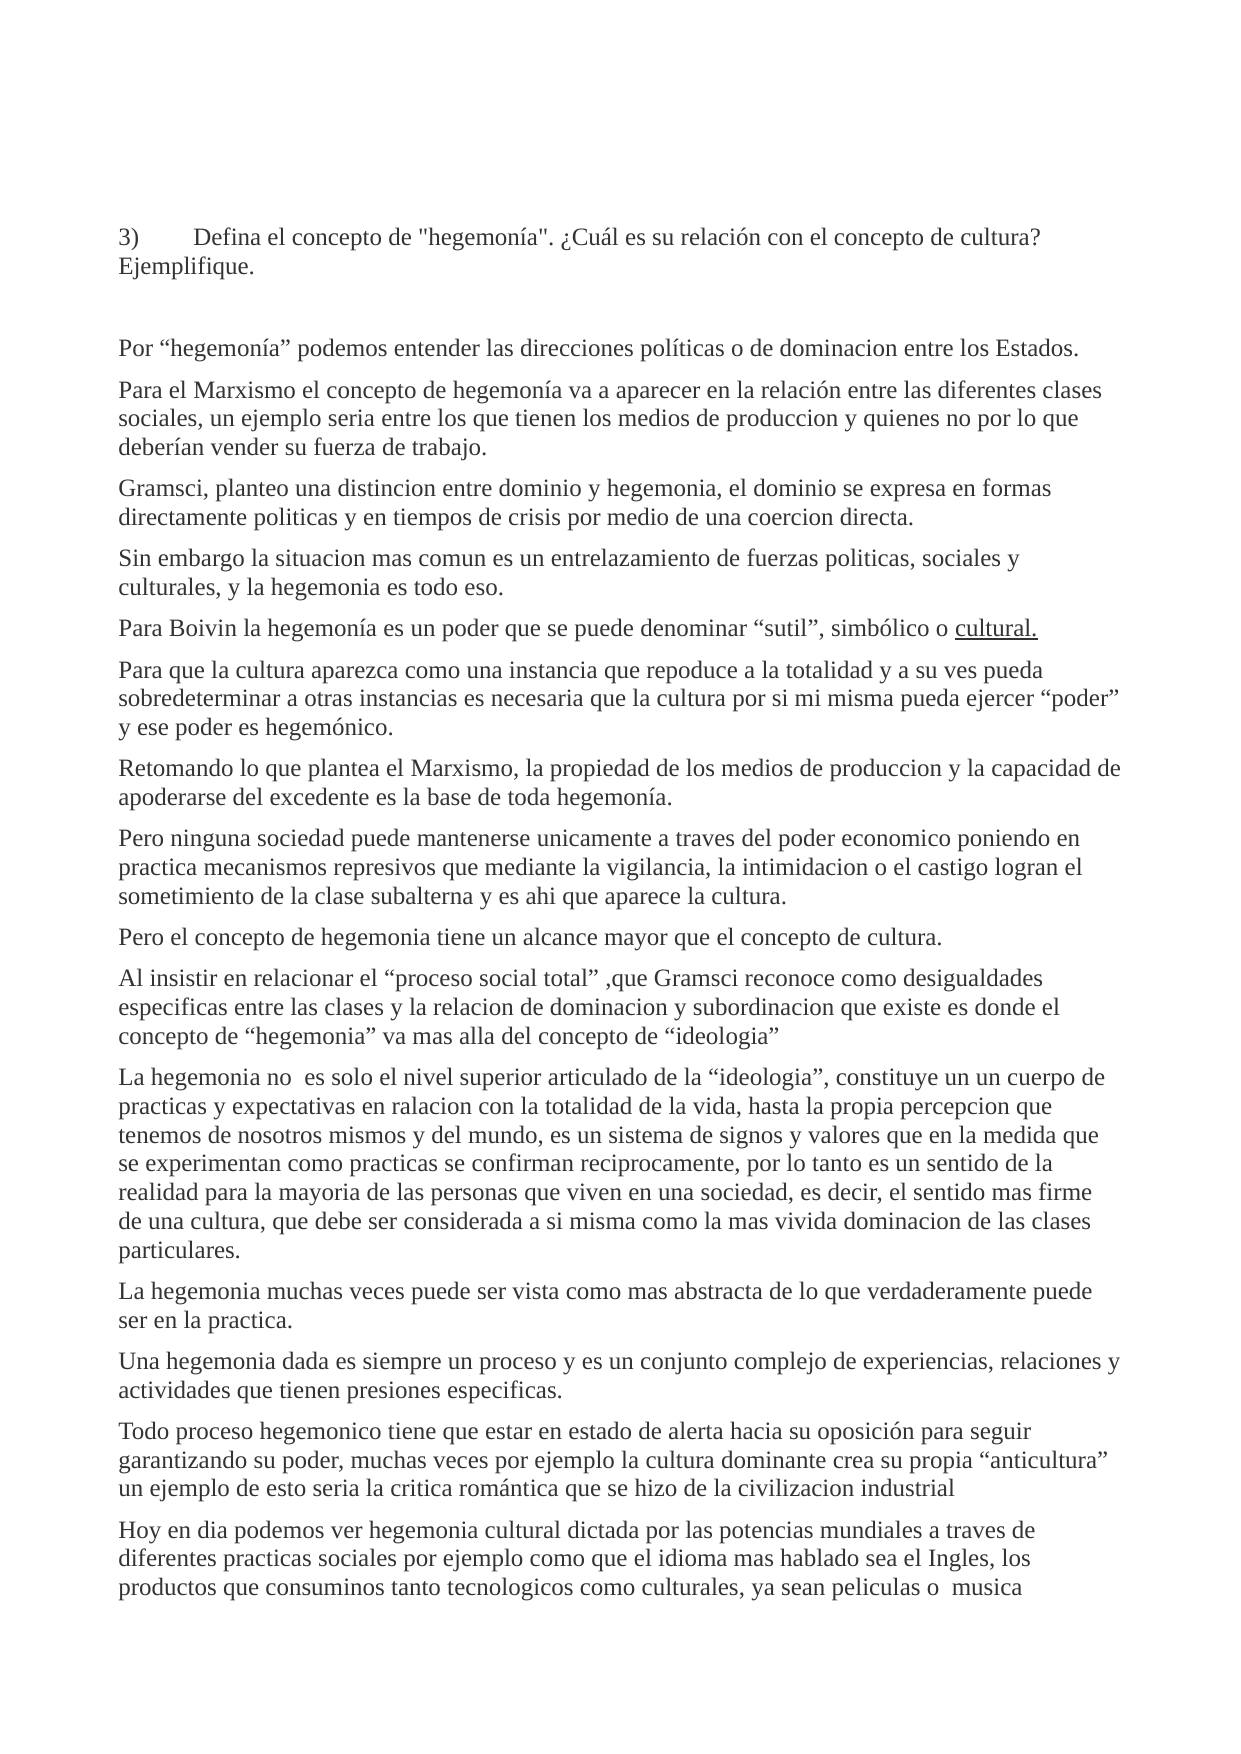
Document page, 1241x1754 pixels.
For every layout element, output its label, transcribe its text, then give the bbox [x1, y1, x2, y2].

text Pero ninguna sociedad puede mantenerse unicamente a traves del poder economico poniendo en practica mecanismos represivos que mediante la vigilancia, la intimidacion o el castigo logran el sometimiento de la clase subalterna y es ahi que aparece la cultura. [118, 823, 1122, 910]
text Todo proceso hegemonico tiene que estar en estado de alerta hacia su oposición para seguir garantizando su poder, muchas veces por ejemplo la cultura dominante crea su propia “anticultura” un ejemplo de esto seria la critica romántica que se hizo de la civilizacion industrial [118, 1416, 1122, 1502]
text Al insistir en relacionar el “proceso social total” ,que Gramsci reconoce como desigualdades especificas entre las clases y la relacion de dominacion y subordinacion que existe es donde el concepto de “hegemonia” va mas alla del concepto de “ideologia” [118, 963, 1122, 1050]
text Hoy en dia podemos ver hegemonia cultural dictada por las potencias mundiales a traves de diferentes practicas sociales por ejemplo como que el idioma mas hablado sea el Ingles, los productos que consuminos tanto tecnologicos como culturales, ya sean peliculas o musica [118, 1515, 1122, 1601]
text Para que la cultura aparezca como una instancia que repoduce a la totalidad y a su ves pueda sobredeterminar a otras instancias es necesaria que la cultura por si mi misma pueda ejercer “poder” y ese poder es hegemónico. [118, 655, 1122, 741]
text La hegemonia no es solo el nivel superior articulado de la “ideologia”, constituye un un cuerpo de practicas y expectativas en ralacion con la totalidad de la vida, hasta la propia percepcion que tenemos de nosotros mismos y del mundo, es un sistema de signos y valores que en la medida que se experimentan como practicas se confirman reciprocamente, por lo tanto es un sentido de la realidad para la mayoria de las personas que viven en una sociedad, es decir, el sentido mas firme de una cultura, que debe ser considerada a si misma como la mas vivida dominacion de las clases particulares. [118, 1062, 1122, 1263]
text Retomando lo que plantea el Marxismo, la propiedad de los medios de produccion y la capacidad de apoderarse del excedente es la base de toda hegemonía. [118, 753, 1122, 811]
text Una hegemonia dada es siempre un proceso y es un conjunto complejo de experiencias, relaciones y actividades que tienen presiones especificas. [118, 1346, 1122, 1403]
text Para Boivin la hegemonía es un poder que se puede denominar “sutil”, simbólico o cultural. [118, 613, 1122, 642]
text Sin embargo la situacion mas comun es un entrelazamiento de fuerzas politicas, sociales y culturales, y la hegemonia es todo eso. [118, 543, 1122, 601]
text La hegemonia muchas veces puede ser vista como mas abstracta de lo que verdaderamente puede ser en la practica. [118, 1276, 1122, 1333]
text Gramsci, planteo una distincion entre dominio y hegemonia, el dominio se expresa en formas directamente politicas y en tiempos de crisis por medio de una coercion directa. [118, 473, 1122, 531]
list Defina el concepto de "hegemonía". ¿Cuál es su relación con el concepto de cultura? Ejemplifique. [118, 222, 1122, 280]
text Por “hegemonía” podemos entender las direcciones políticas o de dominacion entre los Estados. [118, 333, 1122, 362]
text Pero el concepto de hegemonia tiene un alcance mayor que el concepto de cultura. [118, 922, 1122, 951]
text Para el Marxismo el concepto de hegemonía va a aparecer en la relación entre las diferentes clases sociales, un ejemplo seria entre los que tienen los medios de produccion y quienes no por lo que deberían vender su fuerza de trabajo. [118, 375, 1122, 461]
